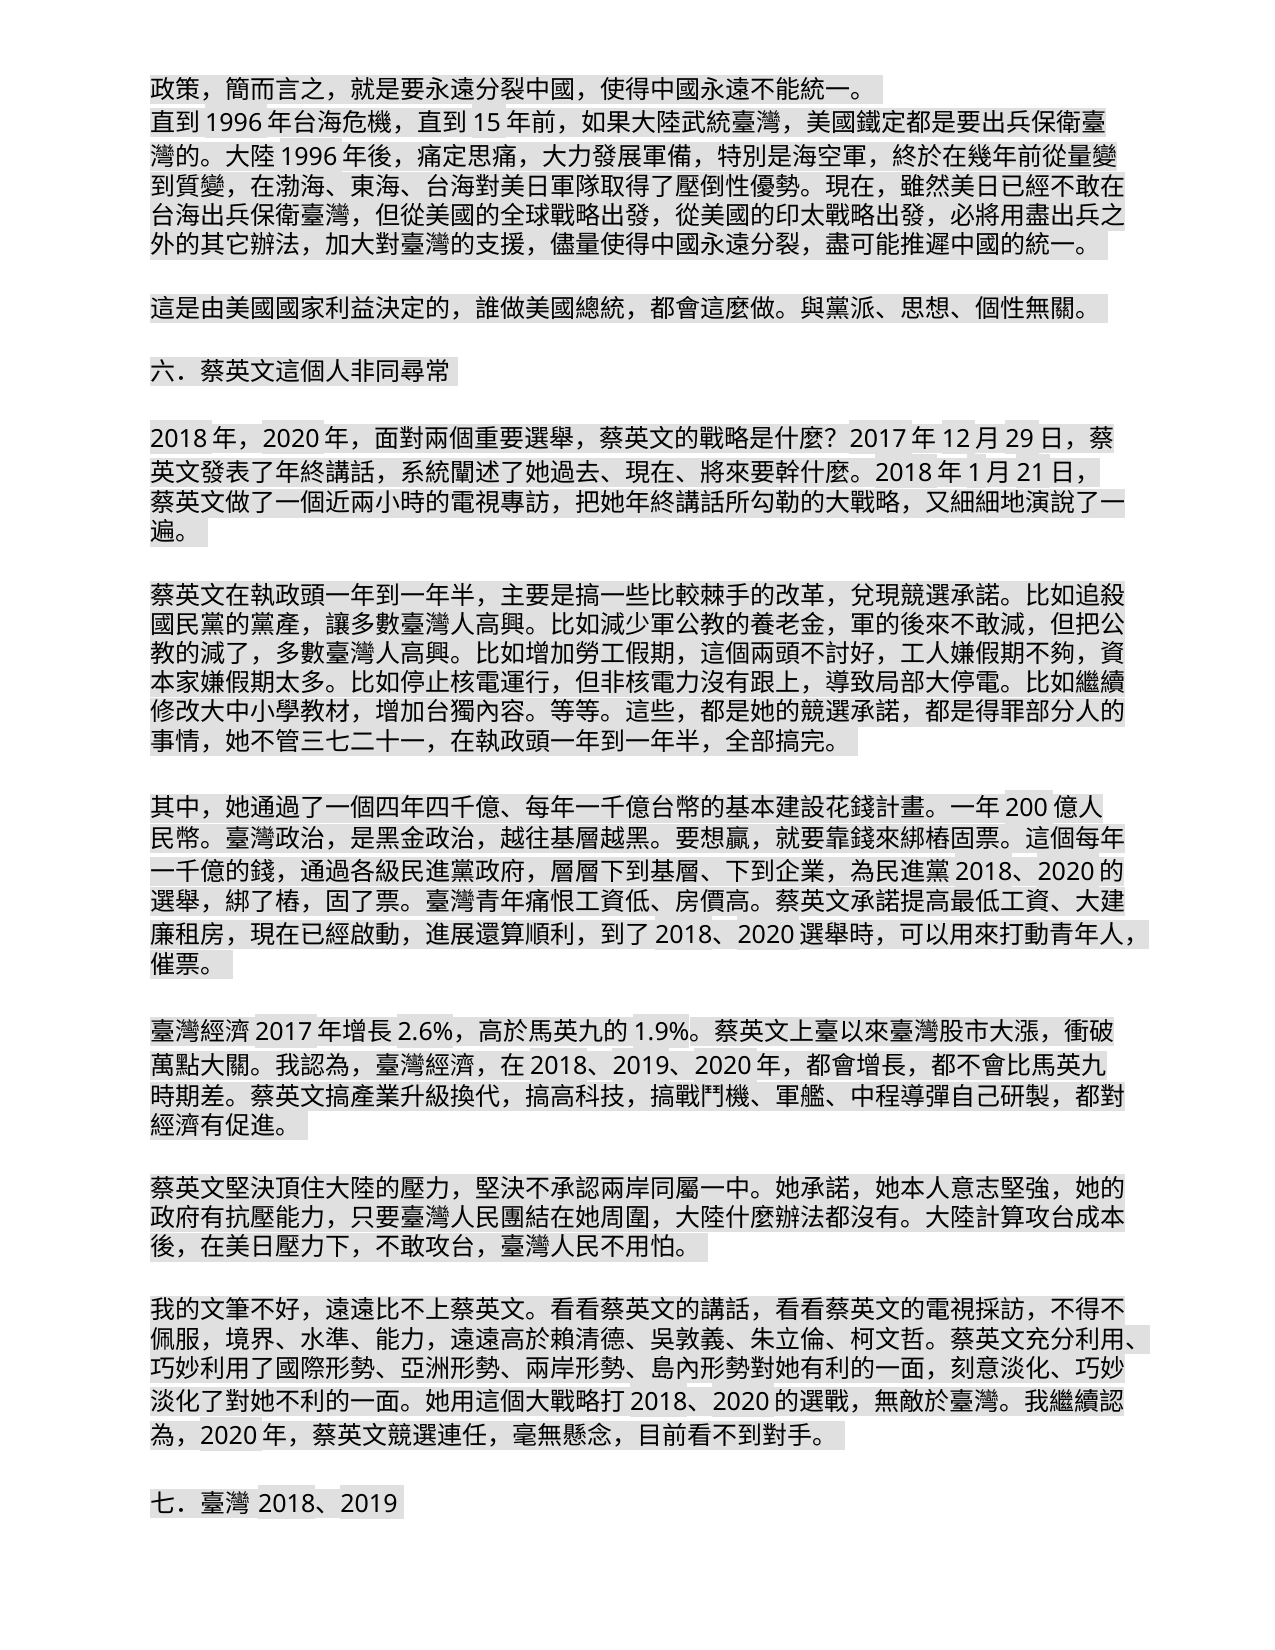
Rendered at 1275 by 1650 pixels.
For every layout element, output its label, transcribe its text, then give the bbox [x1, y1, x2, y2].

text 以下我節錄最近李毅先生的談話文章，我想本版或許有人不愛看，陳醫生如果覺得不妥就刪了吧，但我覺得夠理性，值得大家想想 原文頗長，網址如下https://bbs.wenxuecity.com/military/1527126.html -------------- 目前，大陸統一勢力，與臺灣的台獨勢力，雙方看法對立衝突，差距巨大，沒有任何交集之處。 大陸認為，大陸產值世界第二，正在趕超美國，軍費世界第二，現在大陸的產值是臺灣的21倍，每年增長一個臺灣，軍費是臺灣的15倍，外匯底存是臺灣的7倍，深圳的財政收入已經超過臺灣好幾年，大陸軍隊幾年前已經在渤海、東海、台海對美日取得壓倒優勢，解放軍解放臺灣以小時記，台獨就是找死，就是談統一，現在臺灣的籌碼也一天天減少，想不通，在這種形勢下，臺灣怎麼會有人堅決搞台獨？腦子什麼地方不清楚嗎？ 台獨勢力認為，臺灣產值世界第20，軍事力量至少世界第17，社會經濟早就進入發達社會，人均產值遠超大陸，社會保障遠超大陸，全民教育，全民健保，環境優美，臺灣海峽是天然屏障，大陸與美國、日本、印度、朝鮮、韓國、越南、澳大利亞的關係都不好，美國、日本堅定支持臺灣，臺灣護照在世界100多個國家免簽，臺灣有民主自由，臺灣的朋友遍西方，統一對臺灣沒有任何好處，獨立對臺灣沒有壞處，永遠分裂對臺灣沒有任何壞處，大陸黨政軍完全貪腐，大陸的將軍都是花錢買的，根本不能打仗，大陸軍隊進攻臺灣之日，就是大陸政府垮臺之時。所以，大陸過去、現在、將來、永遠不敢進攻臺灣。既然大陸不敢武統，那麼台獨不就已經成功了嗎？ 站在大陸，統一是有道理的，多數人民支持統一。站在臺灣，台獨是有道理的，多數人民支持台獨。 統一對臺灣人民有什麼好處？這個問題，大陸的宣傳機構，確實沒有明確回答。我在臺灣，也多次有人問：你們大陸為什麼不敢講，統一對我們臺灣人有什麼好處？我的回答是，統一對臺灣人民有一大一小兩個好處。小的好處，是統一之後，不用當兵了，軍費節省了，可以把軍費用於民生。大的好處是，和平統一，可以避免武力統一，避免生靈塗炭，避免玉石俱焚。 統一臺灣，對中國的好處，看看世界地圖、亞洲地圖，就一目了然。臺灣，是美日插在中國喉嚨上的一根粗粗的硬刺。用李敖的話講，臺灣是中國捏在美國手中的睾丸。不統一臺灣，中國無法真正保衛南海，無法真正走出第一島鏈。一個不統一的國家，算不上一個正常國家，更不用說一個正常的大國，正常的強國。 大陸學術界，有幼稚可笑的一面。2016年1月以來，兩年來，不斷有大陸學者提出，要蔡英文承認九二共識，承認兩岸同屬一中。蔡英文會宣佈承認兩岸同屬一中嗎？在臺灣，這一直是台獨勢力的笑料。 同樣，台獨勢力，也有幼稚可笑的一面。兩年來，台獨勢力一直認為，大陸遲早要接受民進黨台獨政府，因為這是多數臺灣人民選出來的，大陸怎敢長期違抗多數臺灣人民的民意。這在大陸是個大笑話。大陸早就說過，九二共識是基礎，基礎不牢，地動山搖。大陸到現在還沒有地動山搖，只是因為，大陸很多人認為，多數臺灣人民不要台獨，選蔡英文是一時糊塗，清醒之後，就會拋棄蔡英文民進黨台獨勢力。如果大陸認定，多數臺灣人已經鐵心要台獨，已經無法和平挽回，那就只有武統，很快就會武統。“有堅定的意志、充分的信心和足夠的能力，挫敗任何形式的台獨分裂圖謀，絕不容忍國家分裂的歷史悲劇重演。” 五．美國的臺灣政策 美國的臺灣政策，分為三個層次。我已經多次分析過。 第一個層次，是全球戰略層次。三天前，特朗普做了他的第一個政府工作報告，一年一度的國情咨文。其中總述世界形勢和中國的，只有一段話。Around the world, we facerogue regimes, terrorist groups, and rivals like China and Russiathat challenge our interests, our economy, and our values. In confronting these dangers, we know that weakness is the surest path to conflict, and unmatched power is the surest means of our defense. “放眼世界，我們面臨流氓政權、恐怖組織、競爭者如中國與俄國，它們挑戰我們的利益、我們的經濟、我們的價值。面對這些危險，我們知道，軟弱必將導致衝突，我們防衛自己的最保險的辦法就是具有壓倒對方的力量。”不久前，特朗普政府發表的國防戰略，也明確把中國作為主要威脅、主要對手。這一點都不新鮮，小布希政府、奧巴馬政府，都是如此。 第二個層次，是美國的印太戰略。這是安倍提出的圍堵中國的戰略。奧巴馬沒有採用。特朗普採用了，美日印澳，聯合起來，對付中國。金燦榮不久前發文章，說這個印太戰略，玩不轉，因為美日印澳都缺錢，就是個大泡沫，一捅就破。我同意。這個美日印澳印太大戰略，是紙老虎，也是真老虎。你不敢打，就是真老虎，要吃人。你真敢打，就是紙老虎， 第三個層次，在全球戰略、印太政策之下，才是美國的一中政策。美國的一中政策，與中國的一中政策，完全不是一回事兒，包括三個公報、《臺灣關係法》、六項保證。其中，《臺灣關係法》、六項保證直接違背三個公報，中國不予承認、堅決反對。但美國堅決堅持《臺灣關係法》，現在還把原來是秘密協定的六項保證，變為公開的政策。美國的一中政策，簡而言之，就是要永遠分裂中國，使得中國永遠不能統一。 直到1996年台海危機，直到15年前，如果大陸武統臺灣，美國鐵定都是要出兵保衛臺灣的。大陸1996年後，痛定思痛，大力發展軍備，特別是海空軍，終於在幾年前從量變到質變，在渤海、東海、台海對美日軍隊取得了壓倒性優勢。現在，雖然美日已經不敢在台海出兵保衛臺灣，但從美國的全球戰略出發，從美國的印太戰略出發，必將用盡出兵之外的其它辦法，加大對臺灣的支援，儘量使得中國永遠分裂，盡可能推遲中國的統一。 這是由美國國家利益決定的，誰做美國總統，都會這麼做。與黨派、思想、個性無關。 六．蔡英文這個人非同尋常 2018年，2020年，面對兩個重要選舉，蔡英文的戰略是什麼？2017年12月29日，蔡英文發表了年終講話，系統闡述了她過去、現在、將來要幹什麼。2018年1月21日，蔡英文做了一個近兩小時的電視專訪，把她年終講話所勾勒的大戰略，又細細地演說了一遍。 蔡英文在執政頭一年到一年半，主要是搞一些比較棘手的改革，兌現競選承諾。比如追殺國民黨的黨產，讓多數臺灣人高興。比如減少軍公教的養老金，軍的後來不敢減，但把公教的減了，多數臺灣人高興。比如增加勞工假期，這個兩頭不討好，工人嫌假期不夠，資本家嫌假期太多。比如停止核電運行，但非核電力沒有跟上，導致局部大停電。比如繼續修改大中小學教材，增加台獨內容。等等。這些，都是她的競選承諾，都是得罪部分人的事情，她不管三七二十一，在執政頭一年到一年半，全部搞完。 其中，她通過了一個四年四千億、每年一千億台幣的基本建設花錢計畫。一年200億人民幣。臺灣政治，是黑金政治，越往基層越黑。要想贏，就要靠錢來綁樁固票。這個每年一千億的錢，通過各級民進黨政府，層層下到基層、下到企業，為民進黨2018、2020的選舉，綁了樁，固了票。臺灣青年痛恨工資低、房價高。蔡英文承諾提高最低工資、大建廉租房，現在已經啟動，進展還算順利，到了2018、2020選舉時，可以用來打動青年人，催票。 臺灣經濟2017年增長2.6%，高於馬英九的1.9%。蔡英文上臺以來臺灣股市大漲，衝破萬點大關。我認為，臺灣經濟，在2018、2019、2020年，都會增長，都不會比馬英九時期差。蔡英文搞產業升級換代，搞高科技，搞戰鬥機、軍艦、中程導彈自己研製，都對經濟有促進。 蔡英文堅決頂住大陸的壓力，堅決不承認兩岸同屬一中。她承諾，她本人意志堅強，她的政府有抗壓能力，只要臺灣人民團結在她周圍，大陸什麼辦法都沒有。大陸計算攻台成本後，在美日壓力下，不敢攻台，臺灣人民不用怕。 我的文筆不好，遠遠比不上蔡英文。看看蔡英文的講話，看看蔡英文的電視採訪，不得不佩服，境界、水準、能力，遠遠高於賴清德、吳敦義、朱立倫、柯文哲。蔡英文充分利用、巧妙利用了國際形勢、亞洲形勢、兩岸形勢、島內形勢對她有利的一面，刻意淡化、巧妙淡化了對她不利的一面。她用這個大戰略打2018、2020的選戰，無敵於臺灣。我繼續認為，2020年，蔡英文競選連任，毫無懸念，目前看不到對手。 七．臺灣 2018、2019 2018年，臺灣九合一選舉。臺灣縣市長的選舉，我分析，民進黨，現有的縣市，不會輸掉，會不會贏得更多的縣市，不好說。國民黨，不會贏得更多的縣市，會不會輸掉現有的縣市，不好說。總之，主張台獨的民進黨輸不了，反對統一的國民黨贏不了。統一勢力，洪秀柱派，新黨，中華統一促進黨，基本上無法參選任何縣市長，是否能選上幾個村長或鄉鎮長，拭目以待。統一勢力，或許能在個別縣市，選上個別縣市議員。 2018年，大陸隆重慶祝改革開放40周年。2019年，大陸隆重慶祝建國70周年。党心、軍心、民心，面對改革開放40周年的輝煌成就，面對建國70周年的輝煌成就，更加三個自信。同時冷眼旁觀臺灣，看看蔡英文民進黨政府會不會自動垮臺，看看臺灣島內的統一勢力會不會迅猛發展，看看和平統一還有沒有希望、還有沒有辦法。 八． 臺灣 2020 對2020年的臺灣，大陸學術界的看法是對立的。一種看法認為，蔡英文必輸，台獨勢力必輸。蔡英文上臺，並不意味著臺灣走向台獨。馬英九執政八年，臺灣經濟搞壞了，國民黨分裂了，人民討厭國民黨，希望換個黨做做看，並不是支持台獨，並不是支持蔡英文、民進黨搞台獨。如果蔡英文、民進黨做不好，經濟搞不好，人民生活搞不好，那麼完全有可能在下一次選舉中被選掉。承認兩岸一中、九二共識的候選人與政黨，完全有可能再選上。蔡英文上臺後，並不順利，困難重重，時有危機，臺灣人民抗議不斷，統一勢力正在臺灣迅速成長，有人在臺灣打出五星紅旗，有人在蔡英文辦公樓前大舉示威，對蔡英文執政的滿意度只有25.7%，而不滿意度高達61.5%。如果蔡英文堅持不承認兩岸一中，堅持不承認九二共識，臺灣經濟、社會將更加困難，蔡英文、民進黨將難以為繼。國民黨或許2020年選上。除非蔡英文承認兩岸一中、九二共識，臺灣經濟社會狀況在2020年不會好，屆時或者臺灣人民拋棄蔡英文、民進黨，或者蔡英文、民進黨被迫承認兩岸一中、九二共識。 另一種看法，我同意的看法，我上面已經詳細解說過了，就是國際形勢、亞洲形勢、兩岸形勢、島內形勢、蔡英文的才能，決定了，蔡英文絕不會承認兩岸同屬一中，蔡英文2020年連任沒有懸念，因為根本沒有競爭對手。統一勢力在臺灣2020年可能無法實現零的突破，繼續崩潰萎縮。2020年選舉結果，臺灣立法院，很可能，還是70個台獨分子，40個反統一分子，0個統一分子。我個人，衷心希望，我的研究結果是錯的，與我對立的觀點是正確的。但不幸的是，我以往的預見，都是對的。 臺灣朝野親愛的朋友們，懇請大家在深夜，平心靜氣地想一想。現在，大陸產值世界第二，正在趕超美國，軍費世界第二，產值是臺灣的21倍，軍費是臺灣的15倍，外匯是臺灣的7倍，深圳市的財政收入已經好幾年大於臺灣財政收入，大陸軍隊幾年前已經在渤海、黃海、台海對美日軍隊取得優勢，美日已經無法軍事介入台海。大陸2018年慶祝改革開放40周年，2019年慶祝建國70周年，2021年慶祝建黨100周年，歌頌輝煌成就，三個自信大增。恰恰就在這個時候，台獨勢力迅猛發展，島內統一勢力迅速消亡、在2018、2020無法實現零的突破，蔡英文、賴清德堅決不承認兩岸同屬一個中國，2020年蔡英文順利連任，2024年賴清德順利接班，那就坐實了和平統一已無可能，大陸黨政軍，大陸14億人民，情何以堪？能夠吞得下、咽得下嗎？臺灣朝野親愛的朋友們，屆時，如果你是大陸軍委主席，你會幹什麼？ [150, 75, 1125, 1553]
